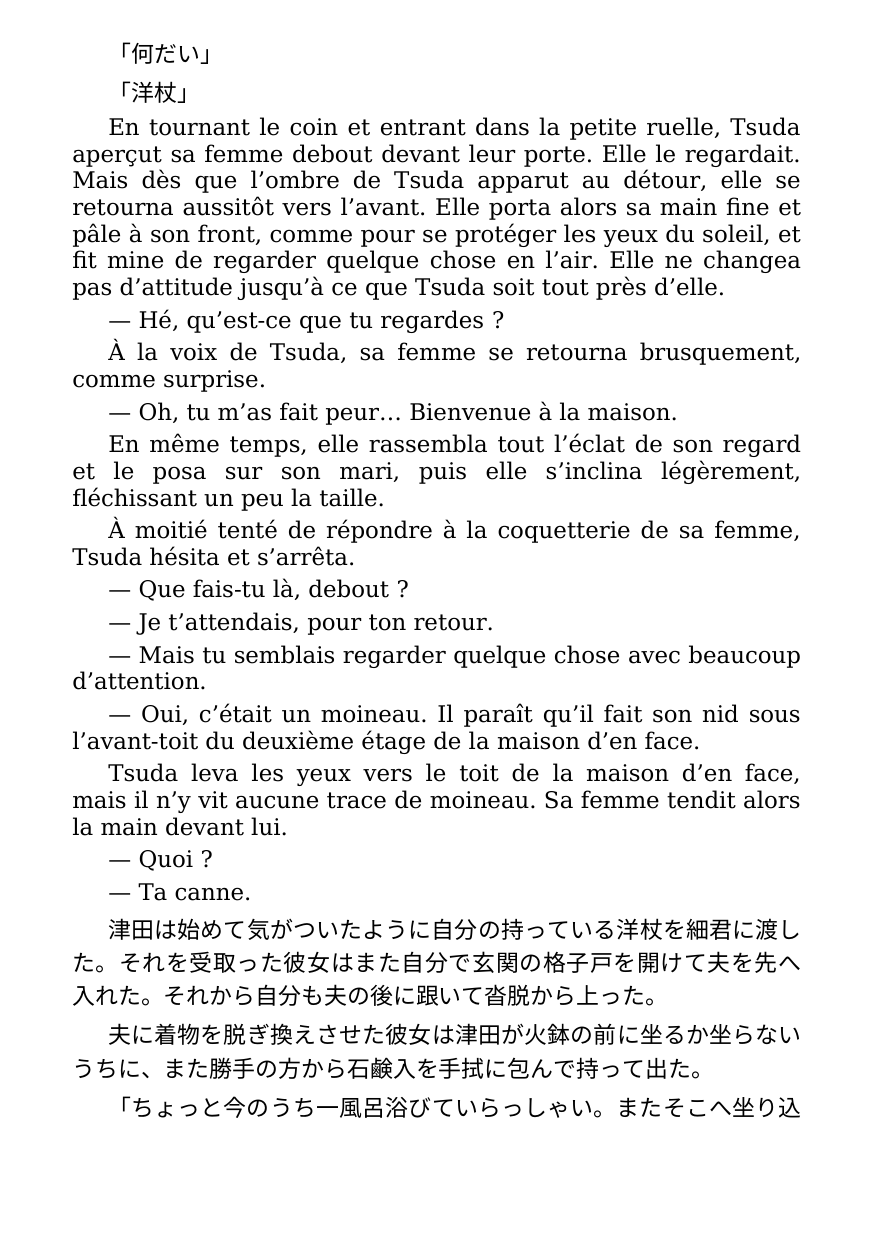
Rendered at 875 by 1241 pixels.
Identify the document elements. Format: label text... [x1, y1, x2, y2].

text En même temps, elle rassembla tout l’éclat de son regard et le posa sur son mari, puis elle s’inclina légèrement, fléchissant un peu la taille. [72, 431, 802, 511]
text — Je t’attendais, pour ton retour. [72, 609, 802, 636]
text À la voix de Tsuda, sa femme se retourna brusquement, comme surprise. [72, 339, 802, 393]
text — Ta canne. [72, 879, 802, 906]
text — Oui, c’était un moineau. Il paraît qu’il fait son nid sous l’avant-toit du deuxième étage de la maison d’en face. [72, 701, 802, 754]
text 夫に着物を脱ぎ換えさせた彼女は津田が火鉢の前に坐るか坐らないうちに、また勝手の方から石鹸入を手拭に包んで持って出た。 [72, 1017, 802, 1084]
text À moitié tenté de répondre à la coquetterie de sa femme, Tsuda hésita et s’arrêta. [72, 517, 802, 571]
text 「洋杖」 [72, 75, 802, 108]
text — Quoi ? [72, 846, 802, 873]
text En tournant le coin et entrant dans la petite ruelle, Tsuda aperçut sa femme debout devant leur porte. Elle le regardait. Mais dès que l’ombre de Tsuda apparut au détour, elle se retourna aussitôt vers l’avant. Elle porta alors sa main fine et pâle à son front, comme pour se protéger les yeux du soleil, et fit mine de regarder quelque chose en l’air. Elle ne changea pas d’attitude jusqu’à ce que Tsuda soit tout près d’elle. [72, 114, 802, 301]
text Tsuda leva les yeux vers le toit de la maison d’en face, mais il n’y vit aucune trace de moineau. Sa femme tendit alors la main devant lui. [72, 760, 802, 840]
text — Que fais-tu là, debout ? [72, 577, 802, 603]
text — Oh, tu m’as fait peur… Bienvenue à la maison. [72, 399, 802, 426]
text 「何だい」 [72, 36, 802, 69]
text 津田は始めて気がついたように自分の持っている洋杖を細君に渡した。それを受取った彼女はまた自分で玄関の格子戸を開けて夫を先へ入れた。それから自分も夫の後に跟いて沓脱から上った。 [72, 912, 802, 1011]
text 「ちょっと今のうち一風呂浴びていらっしゃい。またそこへ坐り込 [72, 1089, 802, 1123]
text — Hé, qu’est-ce que tu regardes ? [72, 307, 802, 334]
text — Mais tu semblais regarder quelque chose avec beaucoup d’attention. [72, 642, 802, 695]
